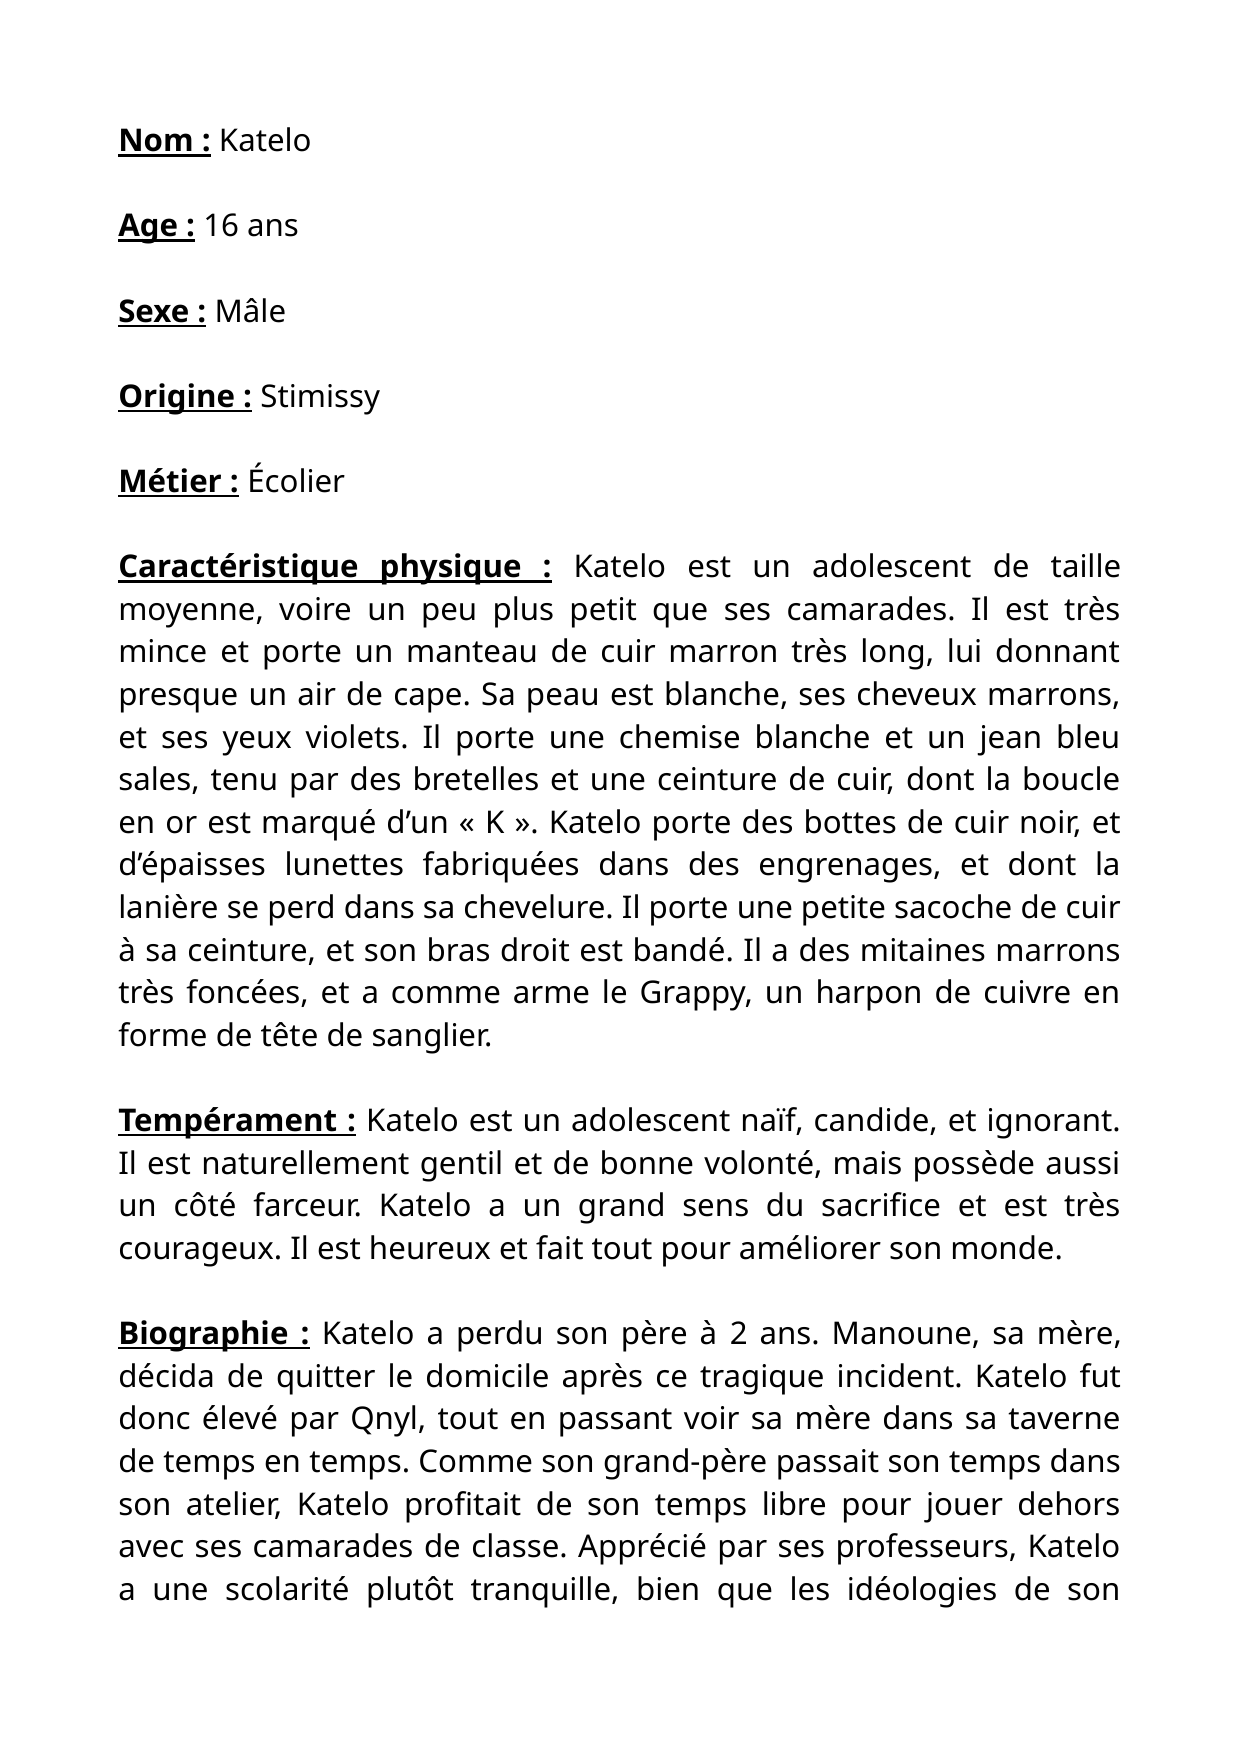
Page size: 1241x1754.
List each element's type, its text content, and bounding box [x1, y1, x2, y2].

text Nom : Katelo [118, 118, 1122, 161]
text Sexe : Mâle [118, 288, 1122, 331]
text Age : 16 ans [118, 203, 1122, 246]
text Tempérament : Katelo est un adolescent naïf, candide, et ignorant. Il est naturellement gentil et de bonne volonté, mais possède aussi un côté farceur. Katelo a un grand sens du sacrifice et est très courageux. Il est heureux et fait tout pour améliorer son monde. [118, 1098, 1122, 1268]
text Origine : Stimissy [118, 374, 1122, 416]
text Métier : Écolier [118, 459, 1122, 502]
text Biographie : Katelo a perdu son père à 2 ans. Manoune, sa mère, décida de quitter le domicile après ce tragique incident. Katelo fut donc élevé par Qnyl, tout en passant voir sa mère dans sa taverne de temps en temps. Comme son grand-père passait son temps dans son atelier, Katelo profitait de son temps libre pour jouer dehors avec ses camarades de classe. Apprécié par ses professeurs, Katelo a une scolarité plutôt tranquille, bien que les idéologies de son [118, 1311, 1122, 1609]
text Caractéristique physique : Katelo est un adolescent de taille moyenne, voire un peu plus petit que ses camarades. Il est très mince et porte un manteau de cuir marron très long, lui donnant presque un air de cape. Sa peau est blanche, ses cheveux marrons, et ses yeux violets. Il porte une chemise blanche et un jean bleu sales, tenu par des bretelles et une ceinture de cuir, dont la boucle en or est marqué d’un « K ». Katelo porte des bottes de cuir noir, et d’épaisses lunettes fabriquées dans des engrenages, et dont la lanière se perd dans sa chevelure. Il porte une petite sacoche de cuir à sa ceinture, et son bras droit est bandé. Il a des mitaines marrons très foncées, et a comme arme le Grappy, un harpon de cuivre en forme de tête de sanglier. [118, 544, 1122, 1055]
